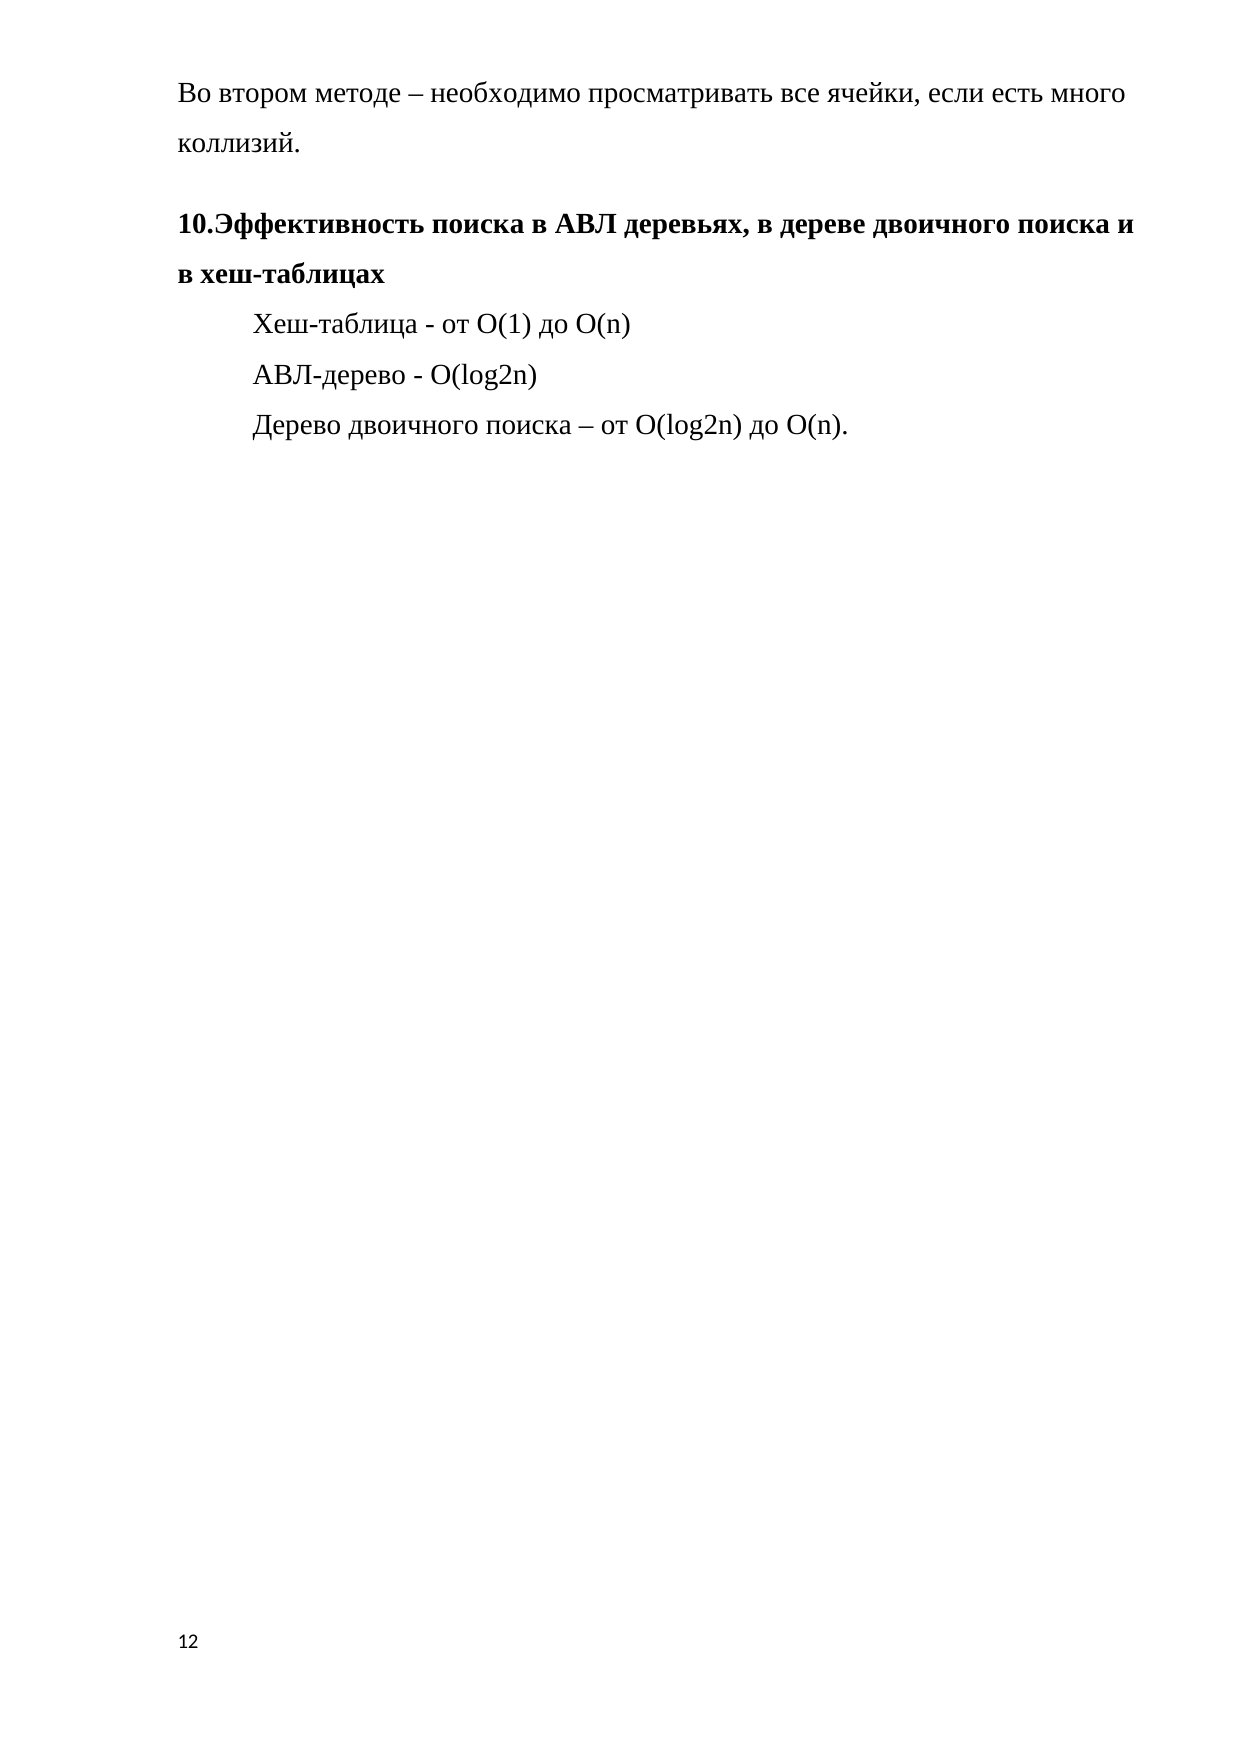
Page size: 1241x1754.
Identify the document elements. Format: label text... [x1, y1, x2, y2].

text Дерево двоичного поиска – от О(log2n) до O(n). [177, 407, 1152, 441]
text 10.Эффективность поиска в АВЛ деревьях, в дереве двоичного поиска и в хеш-таблицах [177, 206, 1152, 290]
text Во втором методе – необходимо просматривать все ячейки, если есть много коллизий. [177, 75, 1152, 194]
text АВЛ-дерево - О(log2n) [177, 357, 1152, 391]
text Хеш-таблица - от О(1) до O(n) [177, 307, 1152, 340]
